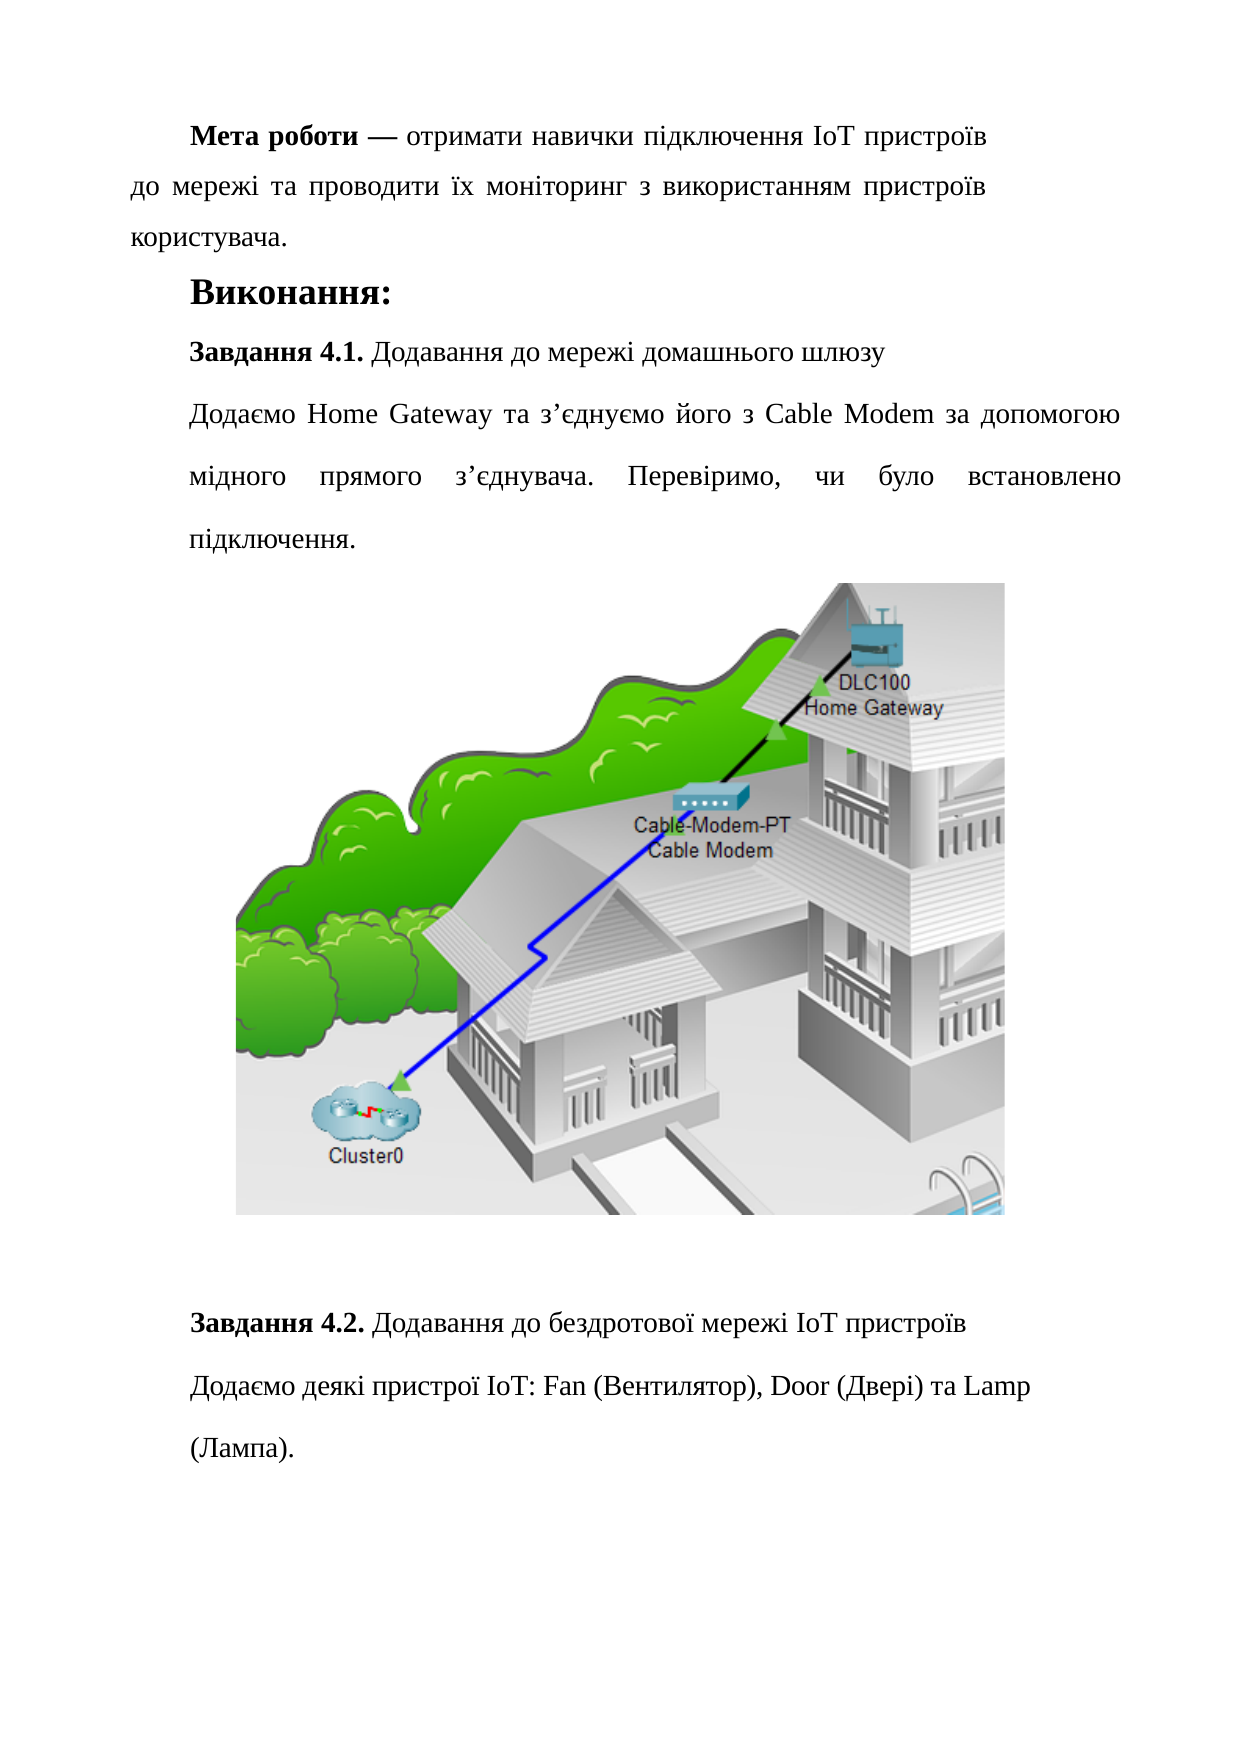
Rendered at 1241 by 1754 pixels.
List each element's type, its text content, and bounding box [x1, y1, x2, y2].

picture [235, 583, 1005, 1215]
text Мета роботи — отримати навички підключення IoT пристроїв до мережі та проводити їх моніторинг з використанням пристроїв користувача. [130, 118, 987, 252]
text Завдання 4.2. Додавання до бездротової мережі IoT пристроїв [190, 1305, 1122, 1339]
text Додаємо Home Gateway та з’єднуємо його з Cable Modem за допомогою мідного прямого з’єднувача. Перевіримо, чи було встановлено підключення. [189, 396, 1122, 554]
text Додаємо деякі пристрої ІоТ: Fan (Вентилятор), Door (Двері) та Lamp (Лампа). [190, 1368, 1122, 1463]
text Виконання: [130, 269, 987, 312]
text Завдання 4.1. Додавання до мережі домашнього шлюзу [189, 334, 1122, 367]
